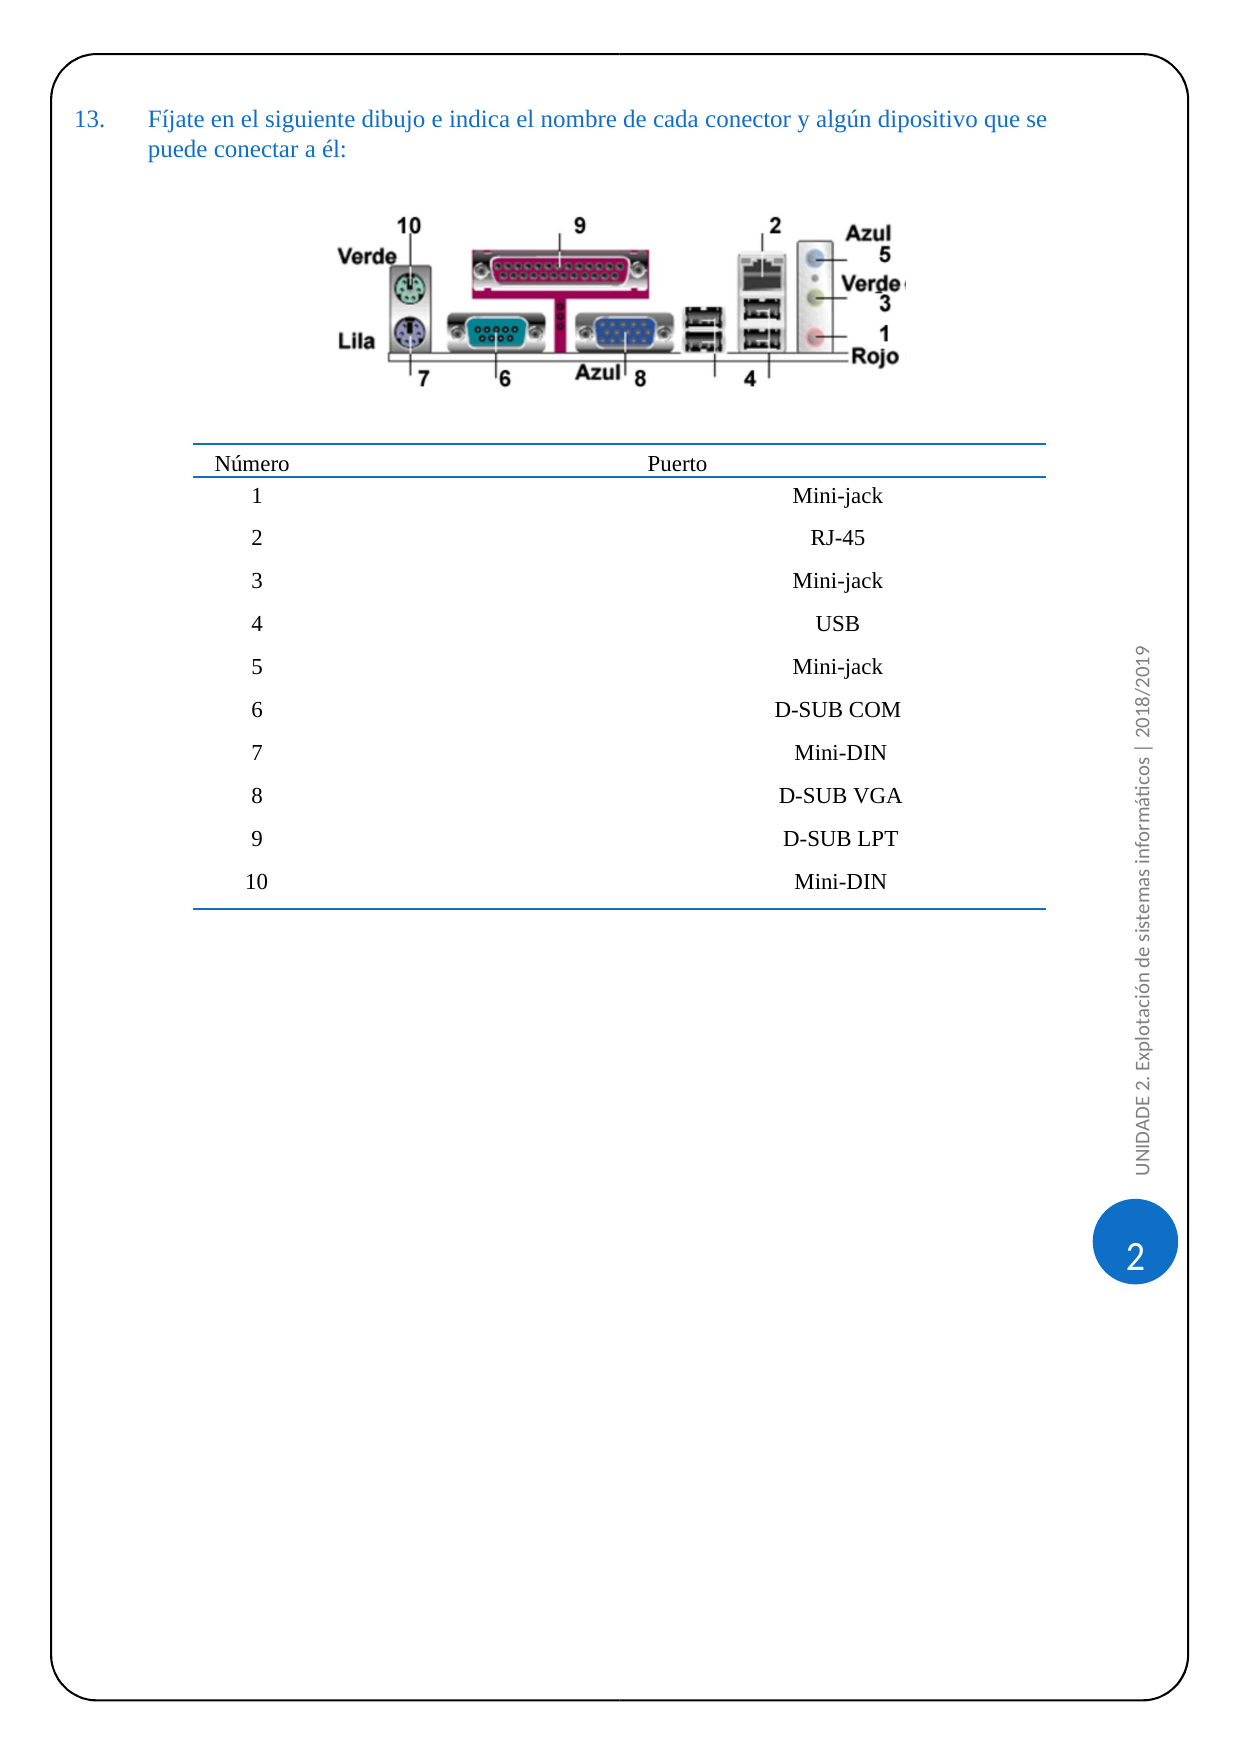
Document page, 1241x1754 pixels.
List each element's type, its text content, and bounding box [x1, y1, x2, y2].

table_cell Mini-DIN [648, 735, 1046, 778]
table_cell RJ-45 [648, 520, 1046, 563]
table_header [1146, 1252, 1178, 1284]
table_header [1069, 412, 1178, 1284]
table_cell Mini-DIN [648, 864, 1046, 908]
table_cell 2 [193, 520, 647, 563]
table_cell Mini-jack [648, 649, 1046, 692]
table_cell Mini-jack [648, 563, 1046, 606]
table_cell USB [648, 606, 1046, 649]
table_cell D-SUB VGA [648, 778, 1046, 821]
list Fíjate en el siguiente dibujo e indica el nombre de cada conector y algún dipositivo que se puede conectar a él: [74, 104, 1102, 163]
table_cell 4 [193, 606, 647, 649]
table_cell 6 [193, 692, 647, 735]
table_header [193, 412, 1069, 1284]
table_cell 1 [193, 478, 647, 520]
table_cell D-SUB LPT [648, 821, 1046, 864]
picture [337, 213, 906, 403]
table_header Puerto [648, 445, 1046, 476]
table_cell 7 [193, 735, 647, 778]
table_cell 9 [193, 821, 647, 864]
table_cell Mini-jack [648, 478, 1046, 520]
table_cell D-SUB COM [648, 692, 1046, 735]
table_cell 5 [193, 649, 647, 692]
table_header Número [193, 445, 647, 476]
table_cell 10 [193, 864, 647, 908]
table_cell 8 [193, 778, 647, 821]
table_cell 3 [193, 563, 647, 606]
